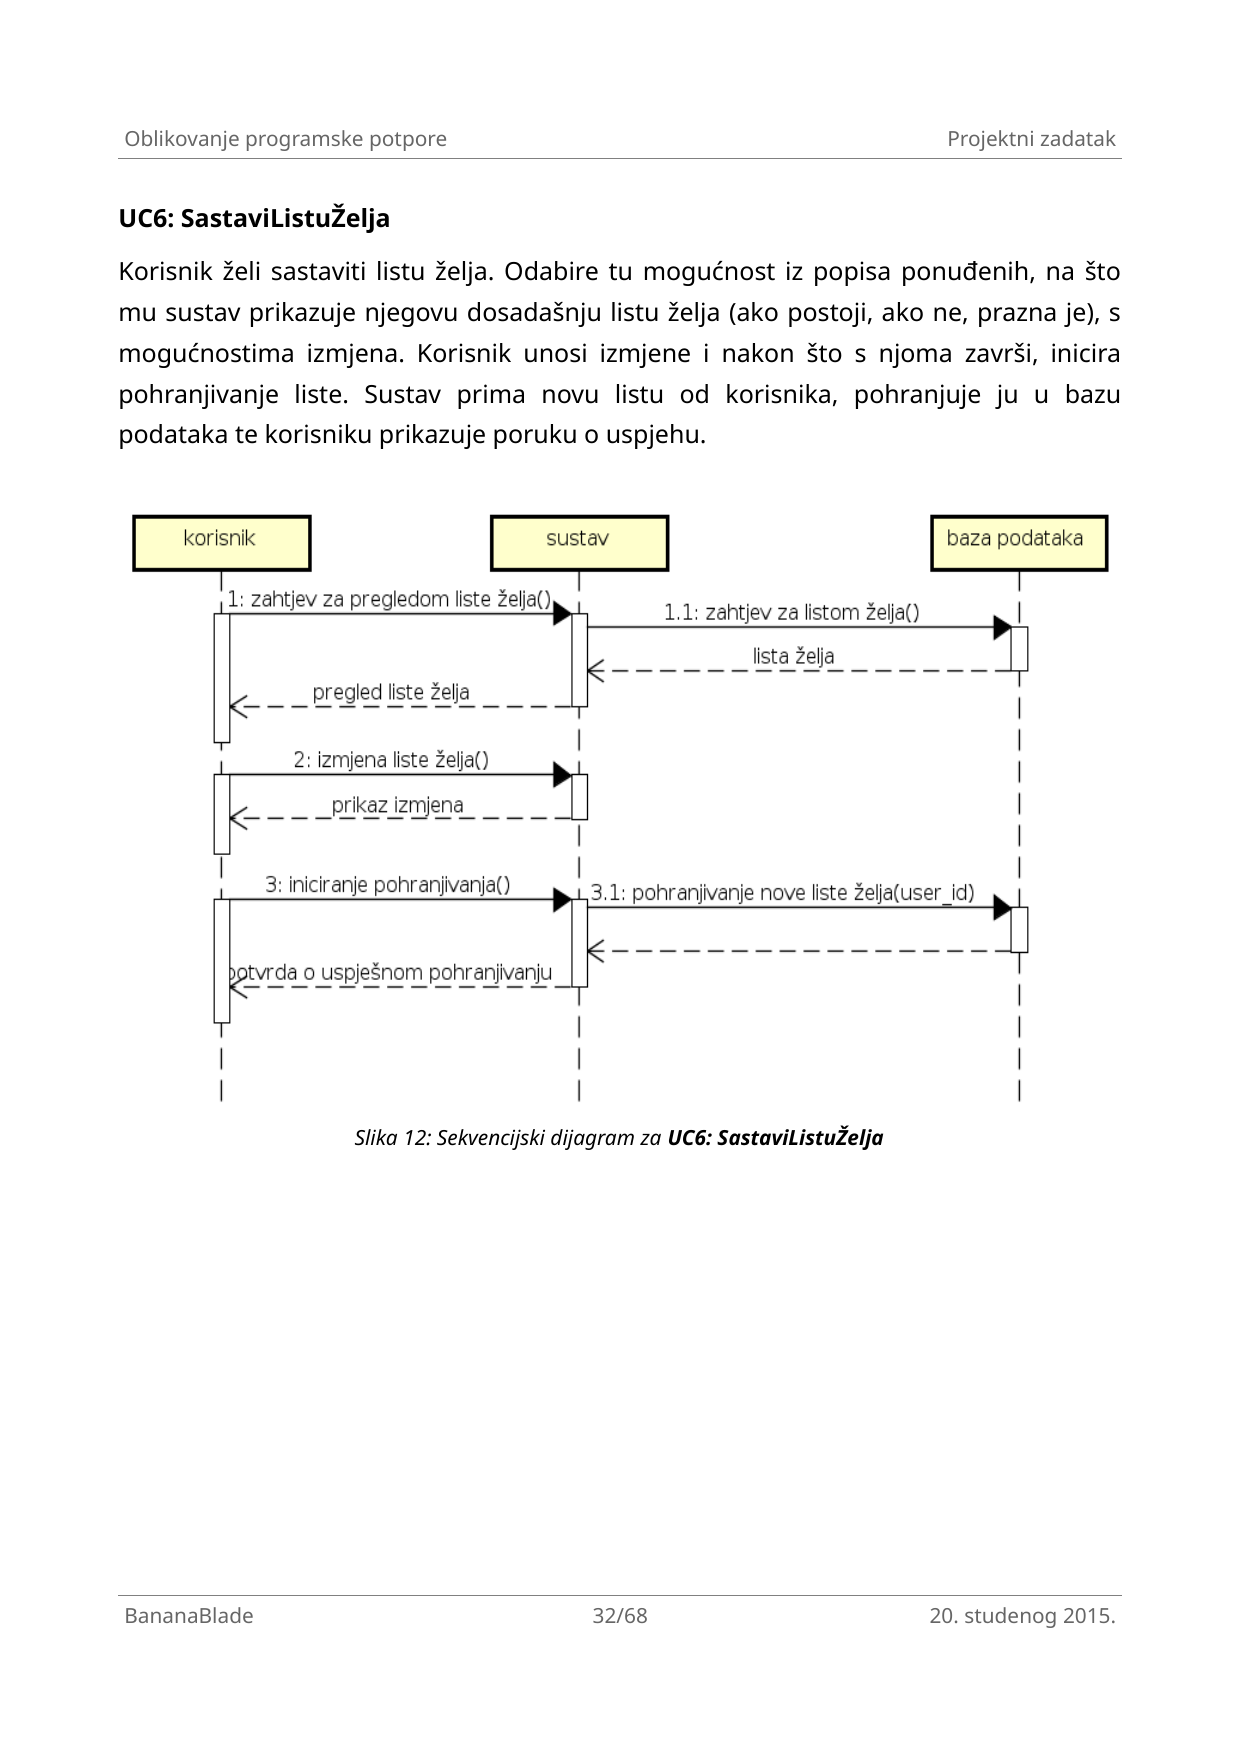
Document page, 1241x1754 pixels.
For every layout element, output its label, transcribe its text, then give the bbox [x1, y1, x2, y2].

subtitle UC6: SastaviListuŽelja [118, 201, 1122, 234]
text Korisnik želi sastaviti listu želja. Odabire tu mogućnost iz popisa ponuđenih, na što mu sustav prikazuje njegovu dosadašnju listu želja (ako postoji, ako ne, prazna je), s mogućnostima izmjena. Korisnik unosi izmjene i nakon što s njoma završi, inicira pohranjivanje liste. Sustav prima novu listu od korisnika, pohranjuje ju u bazu podataka te korisniku prikazuje poruku o uspjehu. [118, 254, 1122, 451]
picture [118, 500, 1123, 1118]
text Slika 12: Sekvencijski dijagram za UC6: SastaviListuŽelja [118, 1118, 1122, 1151]
